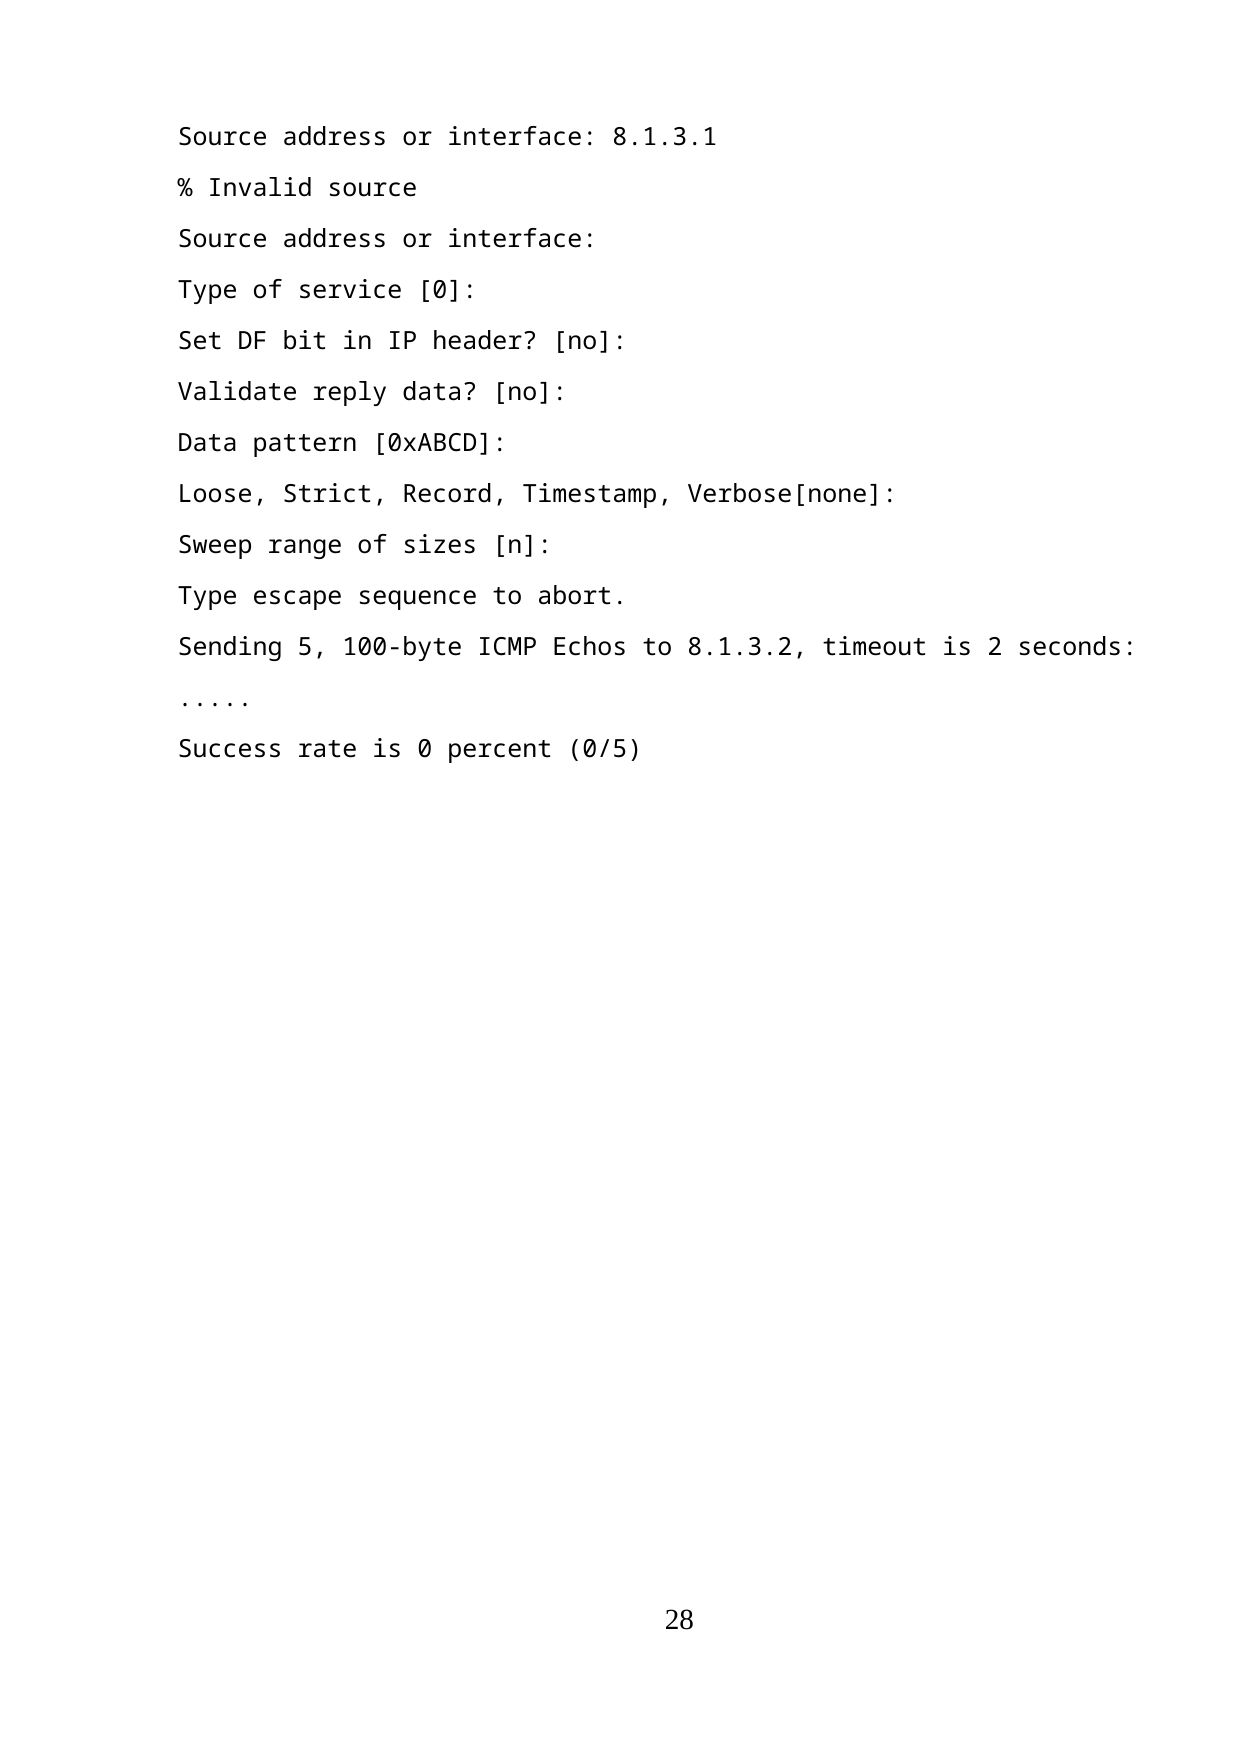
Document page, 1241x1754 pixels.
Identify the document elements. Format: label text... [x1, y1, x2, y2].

text Sweep range of sizes [n]: [177, 526, 1181, 561]
text Source address or interface: [177, 220, 1181, 254]
text Validate reply data? [no]: [177, 373, 1181, 407]
text % Invalid source [177, 169, 1181, 203]
text Type escape sequence to abort. [177, 577, 1181, 612]
text Data pattern [0xABCD]: [177, 424, 1181, 458]
text ..... [177, 679, 1181, 714]
text Sending 5, 100-byte ICMP Echos to 8.1.3.2, timeout is 2 seconds: [177, 628, 1181, 663]
text Set DF bit in IP header? [no]: [177, 322, 1181, 356]
text Type of service [0]: [177, 271, 1181, 305]
text Loose, Strict, Record, Timestamp, Verbose[none]: [177, 475, 1181, 509]
text Source address or interface: 8.1.3.1 [177, 118, 1181, 152]
text Success rate is 0 percent (0/5) [177, 731, 1181, 765]
